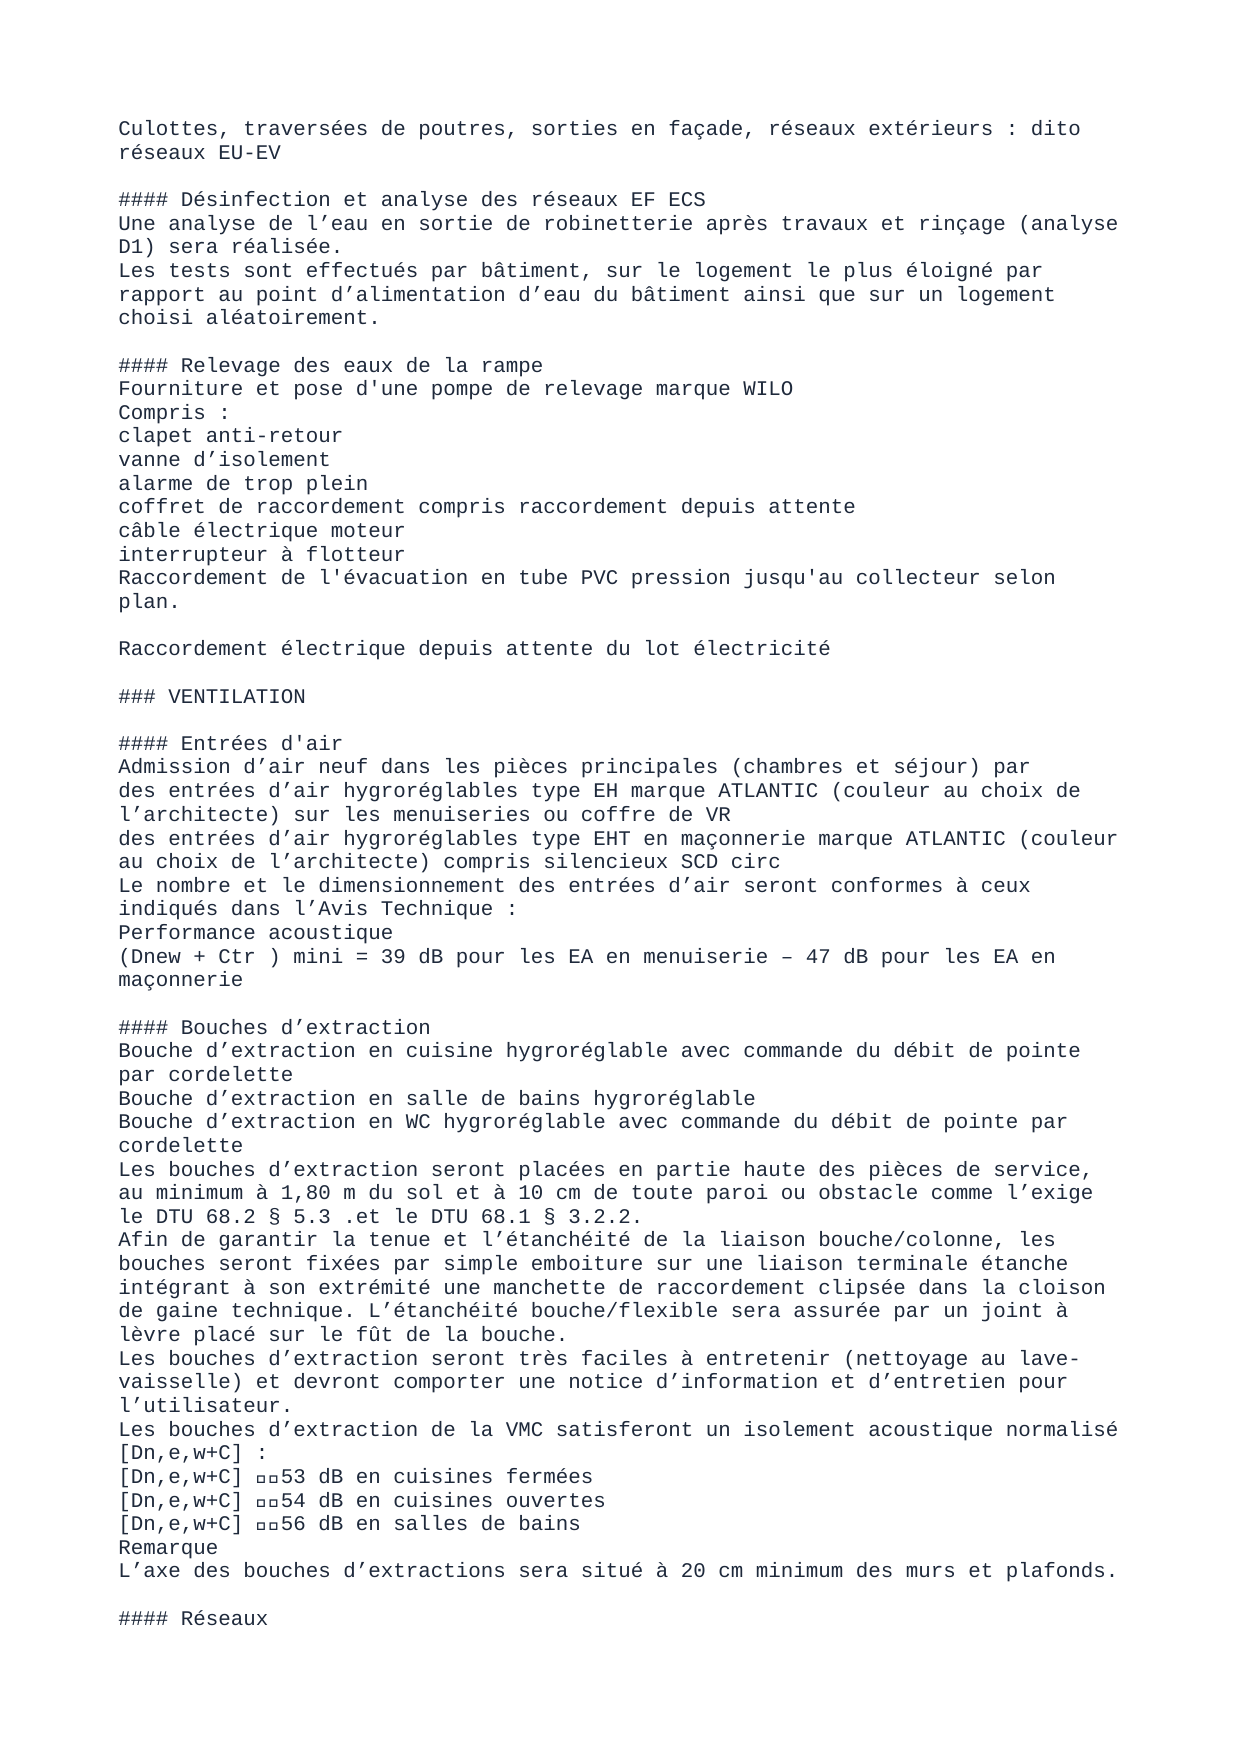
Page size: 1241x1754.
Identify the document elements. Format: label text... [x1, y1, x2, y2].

text Les bouches d’extraction de la VMC satisferont un isolement acoustique normalisé [Dn,e,w+C] : [118, 1419, 1122, 1466]
text ### VENTILATION [118, 686, 1122, 709]
text [Dn,e,w+C] 53 dB en cuisines fermées [118, 1466, 1122, 1489]
text Bouche d’extraction en cuisine hygroréglable avec commande du débit de pointe par cordelette [118, 1040, 1122, 1088]
text Compris : [118, 402, 1122, 426]
text alarme de trop plein [118, 473, 1122, 496]
text Raccordement électrique depuis attente du lot électricité [118, 638, 1122, 662]
text L’axe des bouches d’extractions sera situé à 20 cm minimum des murs et plafonds. [118, 1561, 1122, 1584]
text Bouche d’extraction en WC hygroréglable avec commande du débit de pointe par cordelette [118, 1111, 1122, 1158]
text Les bouches d’extraction seront placées en partie haute des pièces de service, au minimum à 1,80 m du sol et à 10 cm de toute paroi ou obstacle comme l’exige le DTU 68.2 § 5.3 .et le DTU 68.1 § 3.2.2. [118, 1158, 1122, 1229]
text #### Relevage des eaux de la rampe [118, 354, 1122, 378]
text vanne d’isolement [118, 449, 1122, 473]
text clapet anti-retour [118, 426, 1122, 449]
text Les bouches d’extraction seront très faciles à entretenir (nettoyage au lave-vaisselle) et devront comporter une notice d’information et d’entretien pour l’utilisateur. [118, 1348, 1122, 1419]
text coffret de raccordement compris raccordement depuis attente [118, 496, 1122, 520]
text #### Entrées d'air [118, 733, 1122, 757]
text Bouche d’extraction en salle de bains hygroréglable [118, 1088, 1122, 1111]
text Afin de garantir la tenue et l’étanchéité de la liaison bouche/colonne, les bouches seront fixées par simple emboiture sur une liaison terminale étanche intégrant à son extrémité une manchette de raccordement clipsée dans la cloison de gaine technique. L’étanchéité bouche/flexible sera assurée par un joint à lèvre placé sur le fût de la bouche. [118, 1229, 1122, 1348]
text interrupteur à flotteur [118, 544, 1122, 567]
text [Dn,e,w+C] 56 dB en salles de bains [118, 1513, 1122, 1537]
text câble électrique moteur [118, 520, 1122, 544]
text Performance acoustique [118, 922, 1122, 946]
text des entrées d’air hygroréglables type EH marque ATLANTIC (couleur au choix de l’architecte) sur les menuiseries ou coffre de VR [118, 780, 1122, 827]
text #### Réseaux [118, 1608, 1122, 1631]
text Les tests sont effectués par bâtiment, sur le logement le plus éloigné par rapport au point d’alimentation d’eau du bâtiment ainsi que sur un logement choisi aléatoirement. [118, 260, 1122, 331]
text #### Désinfection et analyse des réseaux EF ECS [118, 189, 1122, 213]
text Le nombre et le dimensionnement des entrées d’air seront conformes à ceux indiqués dans l’Avis Technique : [118, 875, 1122, 922]
text Fourniture et pose d'une pompe de relevage marque WILO [118, 378, 1122, 402]
text #### Bouches d’extraction [118, 1017, 1122, 1040]
text Admission d’air neuf dans les pièces principales (chambres et séjour) par [118, 757, 1122, 780]
text [Dn,e,w+C] 54 dB en cuisines ouvertes [118, 1489, 1122, 1513]
text Culottes, traversées de poutres, sorties en façade, réseaux extérieurs : dito réseaux EU-EV [118, 118, 1122, 165]
text Remarque [118, 1537, 1122, 1561]
text (Dnew + Ctr ) mini = 39 dB pour les EA en menuiserie – 47 dB pour les EA en maçonnerie [118, 946, 1122, 993]
text Une analyse de l’eau en sortie de robinetterie après travaux et rinçage (analyse D1) sera réalisée. [118, 213, 1122, 260]
text Raccordement de l'évacuation en tube PVC pression jusqu'au collecteur selon plan. [118, 567, 1122, 615]
text des entrées d’air hygroréglables type EHT en maçonnerie marque ATLANTIC (couleur au choix de l’architecte) compris silencieux SCD circ [118, 827, 1122, 875]
